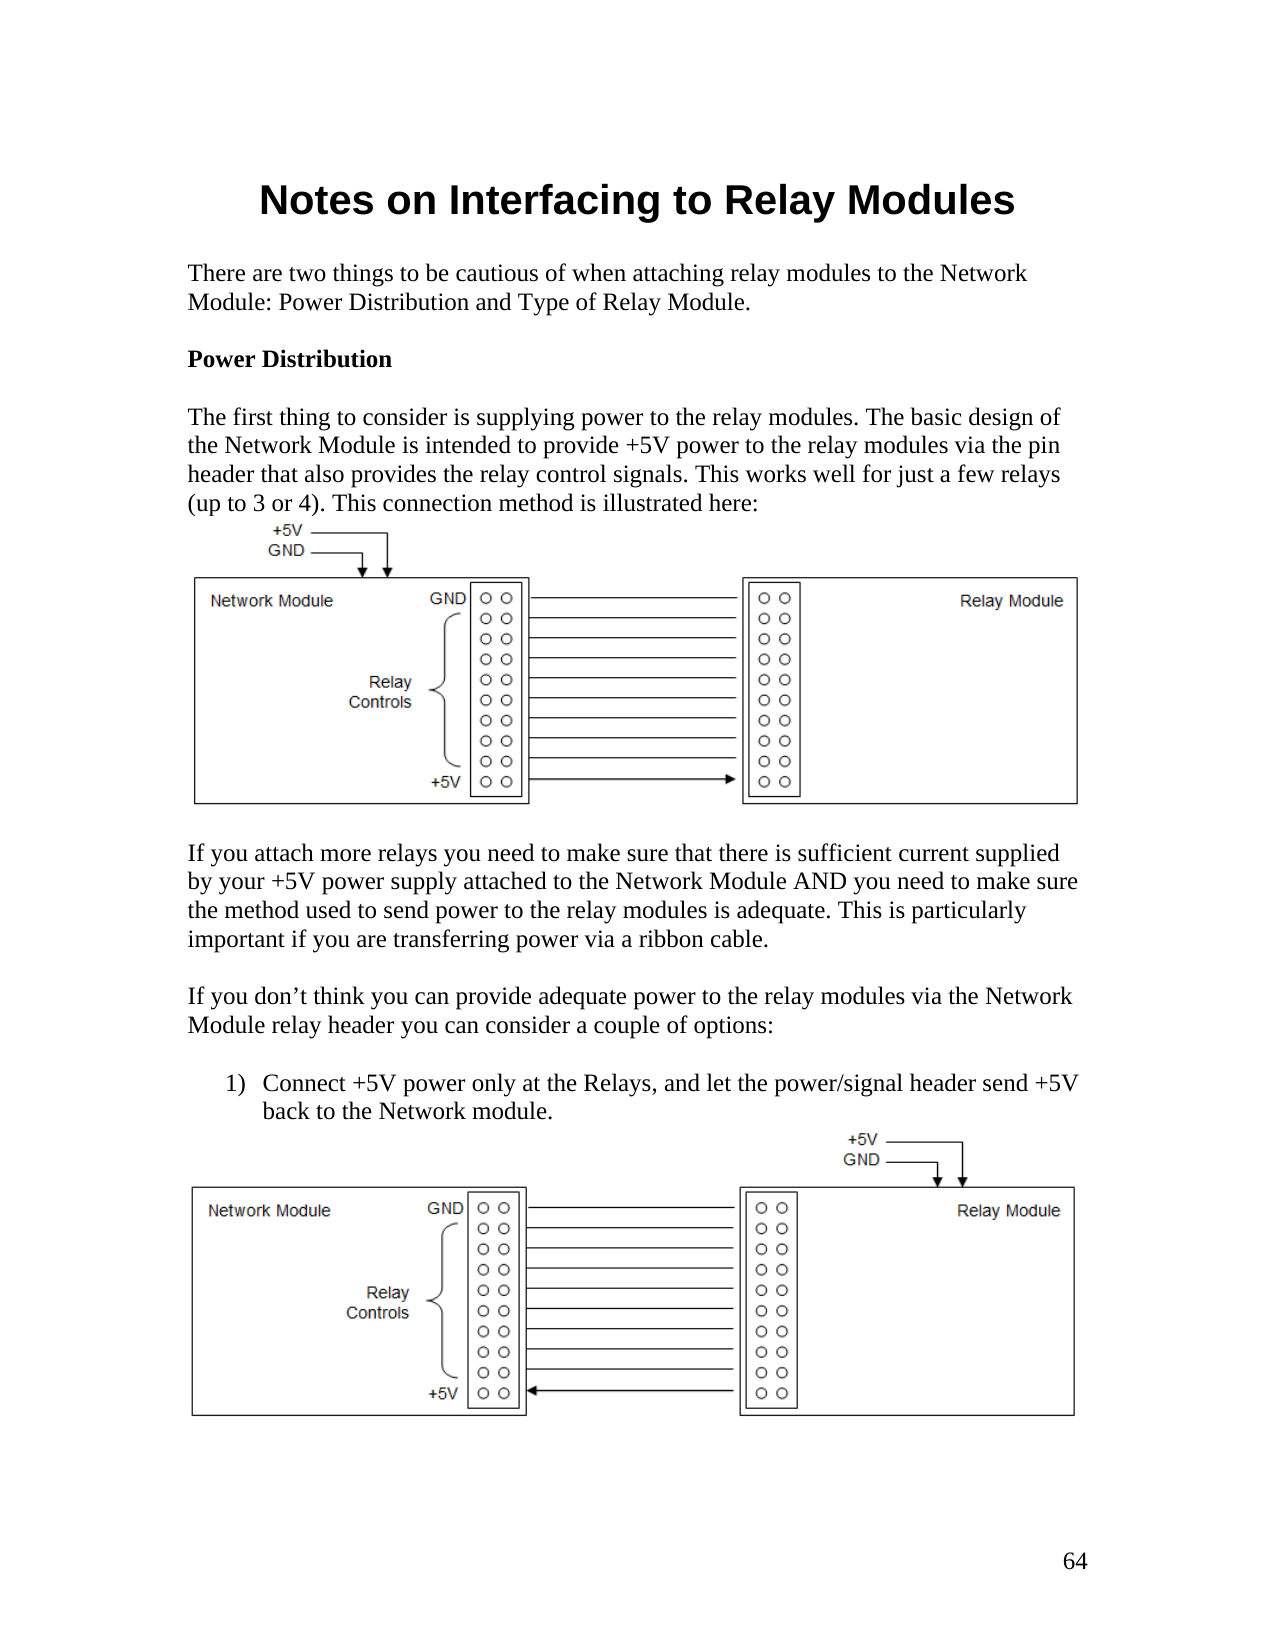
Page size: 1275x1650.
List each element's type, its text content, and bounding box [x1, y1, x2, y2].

text If you attach more relays you need to make sure that there is sufficient current supplied by your +5V power supply attached to the Network Module AND you need to make sure the method used to send power to the relay modules is adequate. This is particularly important if you are transferring power via a ribbon cable. [187, 838, 1087, 953]
list Connect +5V power only at the Relays, and let the power/signal header send +5V back to the Network module. [225, 1068, 1087, 1125]
text Power Distribution [187, 344, 1087, 373]
picture [187, 1125, 1082, 1422]
text If you don’t think you can provide adequate power to the relay modules via the Network Module relay header you can consider a couple of options: [187, 981, 1087, 1039]
text There are two things to be cautious of when attaching relay modules to the Network Module: Power Distribution and Type of Relay Module. [187, 258, 1087, 315]
text The first thing to consider is supplying power to the relay modules. The basic design of the Network Module is intended to provide +5V power to the relay modules via the pin header that also provides the relay control signals. This works well for just a few relays (up to 3 or 4). This connection method is illustrated here: [187, 402, 1087, 517]
picture [187, 516, 1085, 809]
subtitle Notes on Interfacing to Relay Modules [187, 175, 1087, 223]
